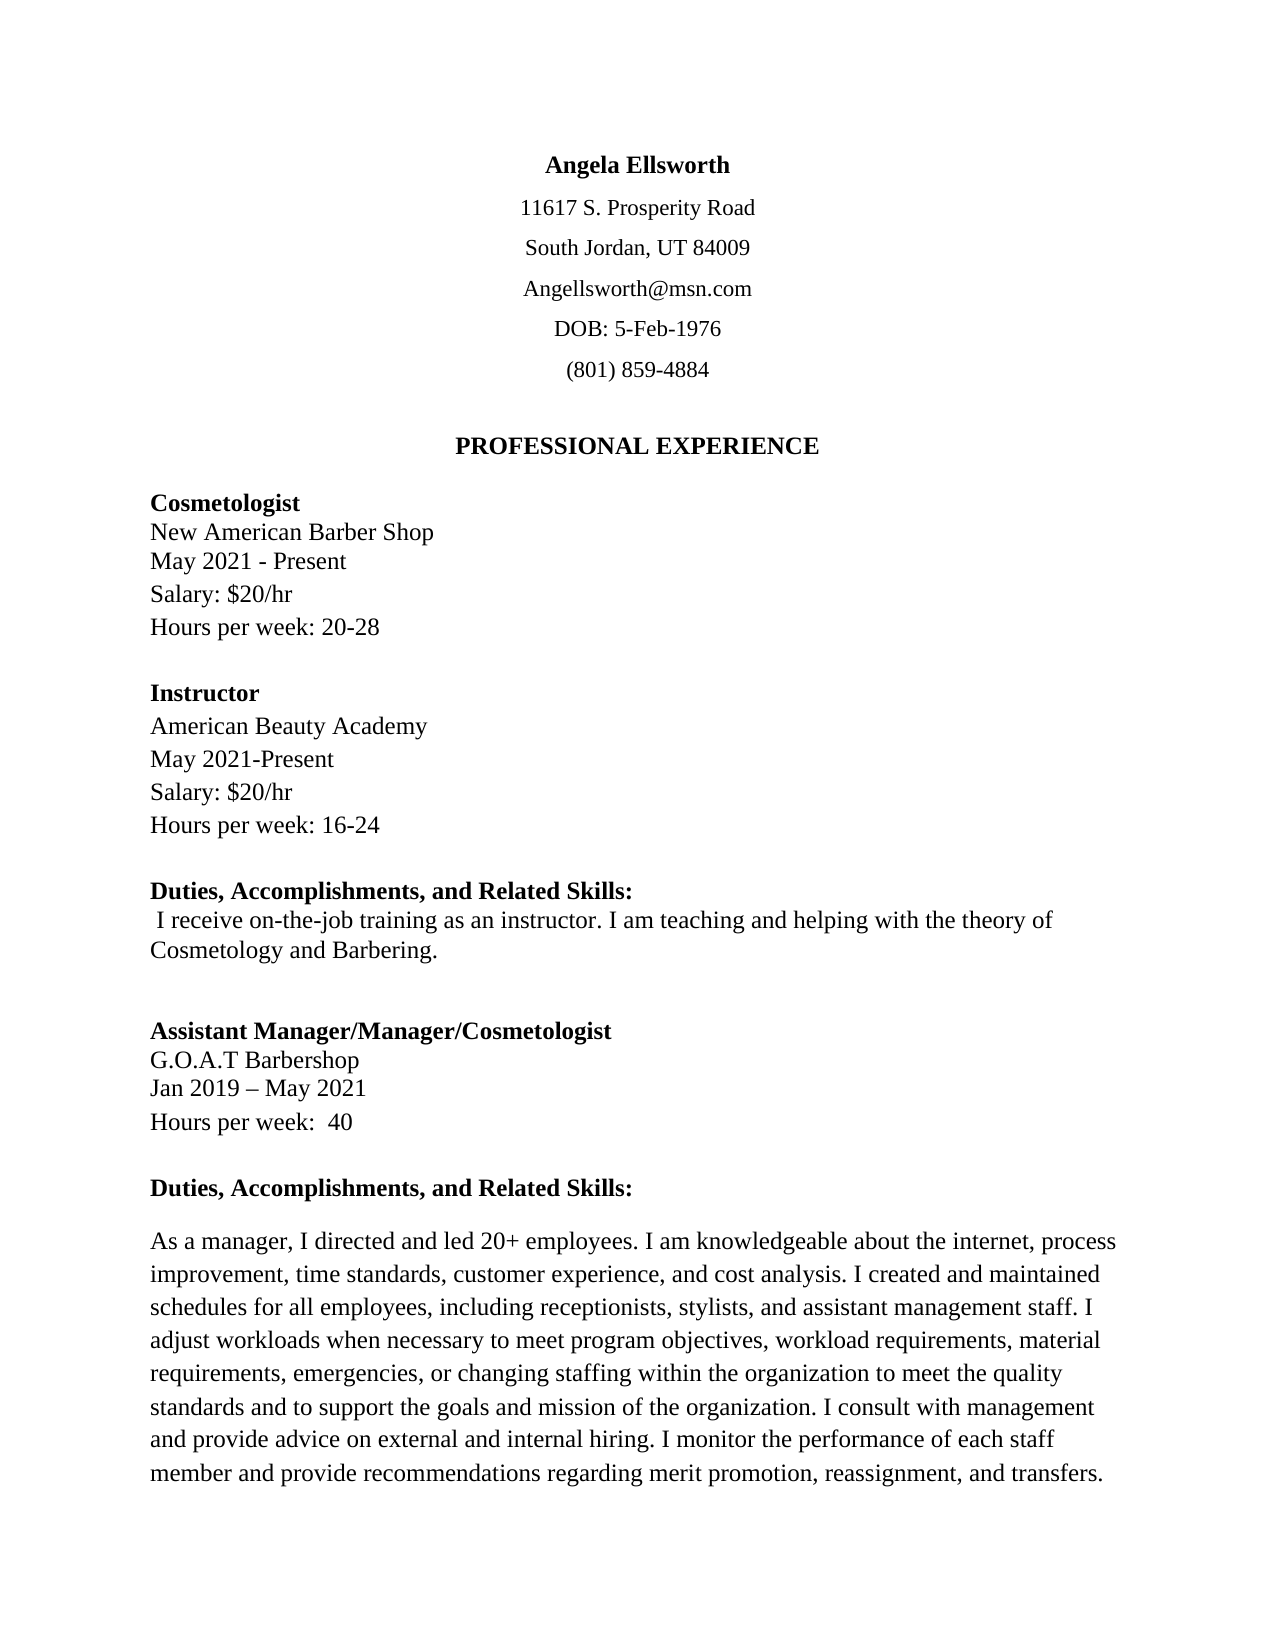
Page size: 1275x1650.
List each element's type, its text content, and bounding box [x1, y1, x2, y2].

text Salary: $20/hr [150, 777, 1125, 806]
text Duties, Accomplishments, and Related Skills: [150, 1139, 1125, 1201]
text Hours per week: 40 [150, 1107, 1125, 1135]
text Angellsworth@msn.com [150, 281, 1125, 300]
text May 2021-Present [150, 744, 1125, 773]
text Salary: $20/hr [150, 579, 1125, 608]
text Duties, Accomplishments, and Related Skills: [150, 876, 1125, 905]
text American Beauty Academy [150, 711, 1125, 740]
text 11617 S. Prosperity Road [150, 199, 1125, 219]
text May 2021 - Present [150, 546, 1125, 575]
text South Jordan, UT 84009 [150, 240, 1125, 260]
text I receive on-the-job training as an instructor. I am teaching and helping with the theory of Cosmetology and Barbering. [150, 905, 1125, 964]
text DOB: 5-Feb-1976 [150, 321, 1125, 341]
text Assistant Manager/Manager/Cosmetologist [150, 1016, 1125, 1045]
text PROFESSIONAL EXPERIENCE [150, 431, 1125, 460]
text Hours per week: 16-24 [150, 810, 1125, 839]
text Jan 2019 – May 2021 [150, 1073, 1125, 1102]
text As a manager, I directed and led 20+ employees. I am knowledgeable about the internet, process improvement, time standards, customer experience, and cost analysis. I created and maintained schedules for all employees, including receptionists, stylists, and assistant management staff. I adjust workloads when necessary to meet program objectives, workload requirements, material requirements, emergencies, or changing staffing within the organization to meet the quality standards and to support the goals and mission of the organization. I consult with management and provide advice on external and internal hiring. I monitor the performance of each staff member and provide recommendations regarding merit promotion, reassignment, and transfers. [150, 1226, 1125, 1486]
text Hours per week: 20-28 [150, 612, 1125, 641]
text New American Barber Shop [150, 517, 1125, 546]
text (801) 859-4884 [150, 362, 1125, 381]
text G.O.A.T Barbershop [150, 1045, 1125, 1073]
text Cosmetologist [150, 488, 1125, 517]
text Instructor [150, 678, 1125, 707]
text Angela Ellsworth [150, 150, 1125, 179]
